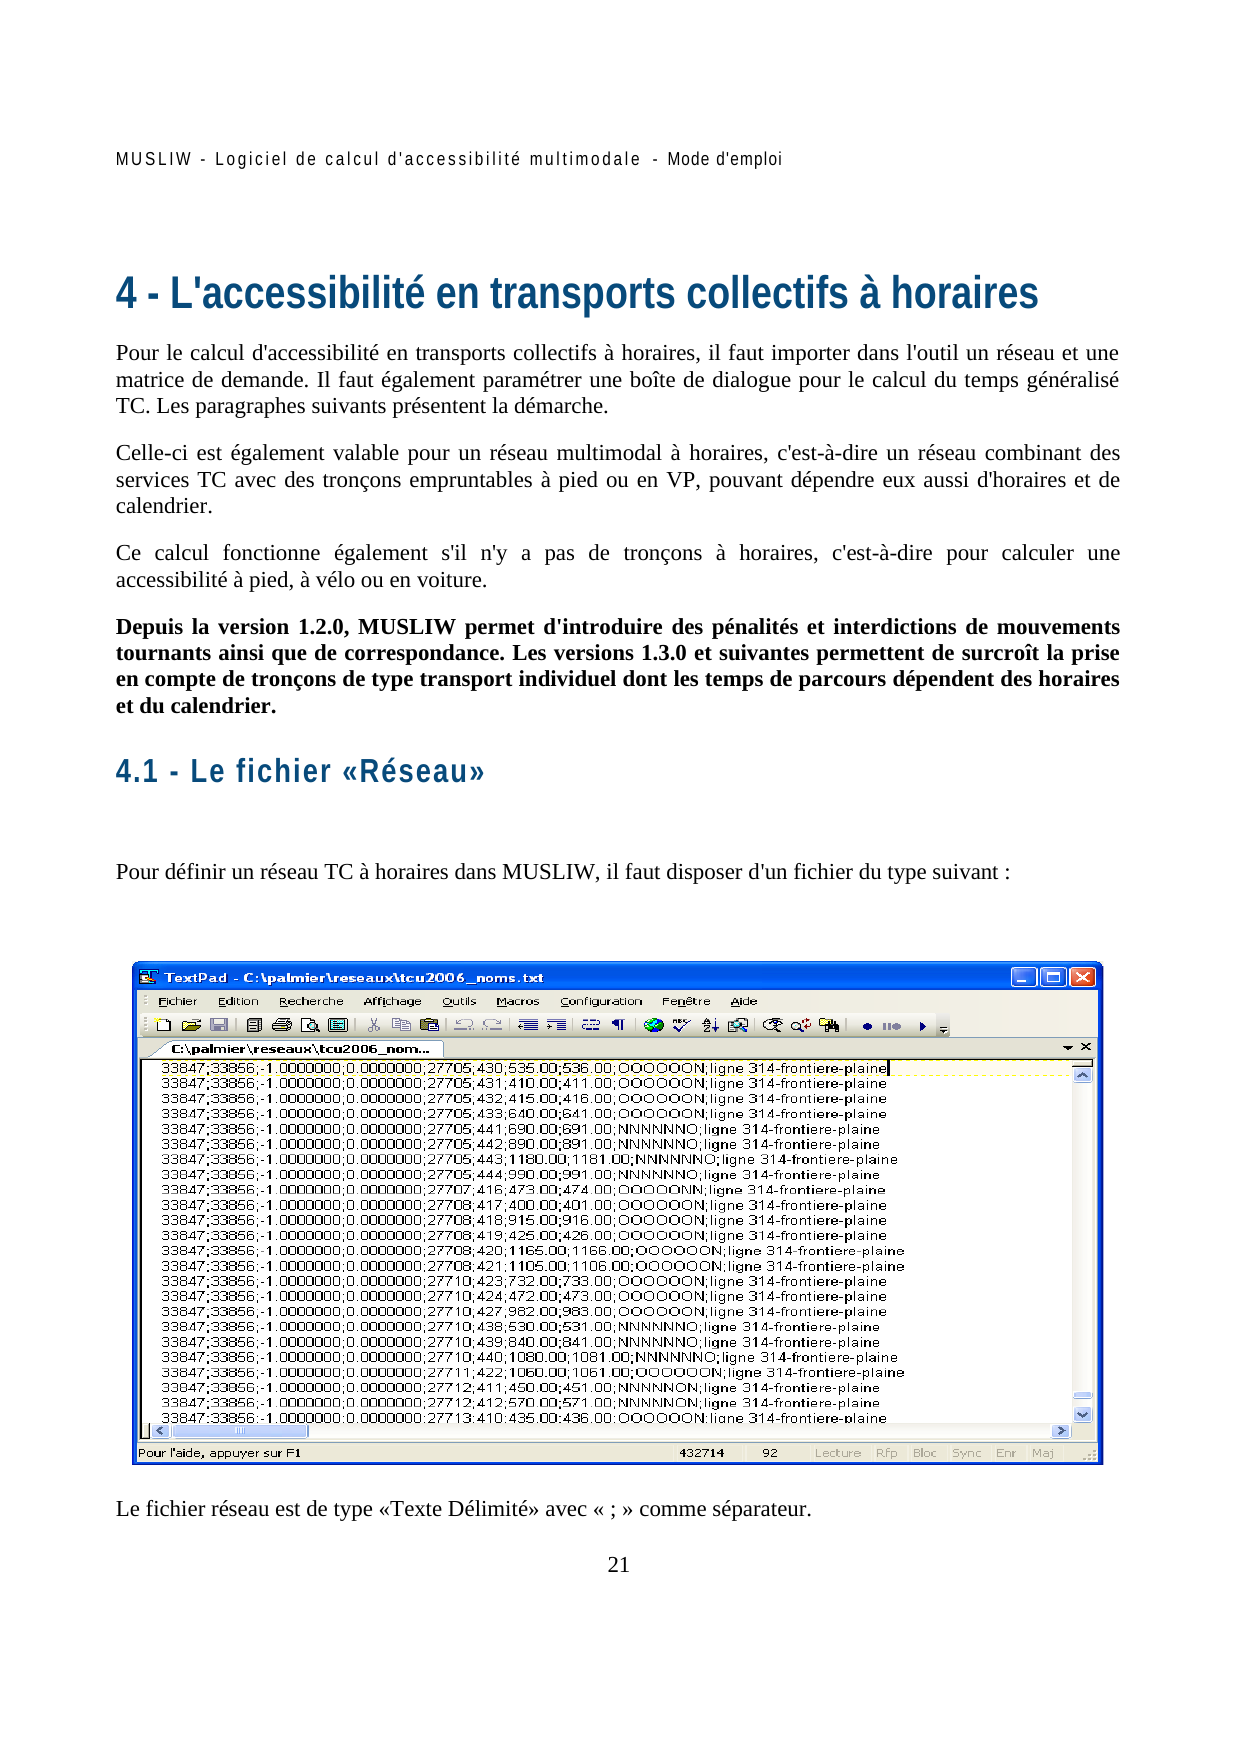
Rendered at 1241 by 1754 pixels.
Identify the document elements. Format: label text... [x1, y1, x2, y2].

picture [132, 961, 1104, 1465]
text Celle-ci est également valable pour un réseau multimodal à horaires, c'est-à-dire un réseau combinant des services TC avec des tronçons empruntables à pied ou en VP, pouvant dépendre eux aussi d'horaires et de calendrier. [116, 439, 1122, 518]
text Le fichier réseau est de type «Texte Délimité» avec « ; » comme séparateur. [116, 1495, 1122, 1521]
text Pour définir un réseau TC à horaires dans MUSLIW, il faut disposer d'un fichier du type suivant : [116, 858, 1122, 884]
text Depuis la version 1.2.0, MUSLIW permet d'introduire des pénalités et interdictions de mouvements tournants ainsi que de correspondance. Les versions 1.3.0 et suivantes permettent de surcroît la prise en compte de tronçons de type transport individuel dont les temps de parcours dépendent des horaires et du calendrier. [116, 613, 1122, 718]
subtitle Le fichier «Réseau» [116, 752, 1122, 790]
subtitle L'accessibilité en transports collectifs à horaires [116, 266, 1122, 319]
text Pour le calcul d'accessibilité en transports collectifs à horaires, il faut importer dans l'outil un réseau et une matrice de demande. Il faut également paramétrer une boîte de dialogue pour le calcul du temps généralisé TC. Les paragraphes suivants présentent la démarche. [116, 339, 1122, 418]
text Ce calcul fonctionne également s'il n'y a pas de tronçons à horaires, c'est-à-dire pour calculer une accessibilité à pied, à vélo ou en voiture. [116, 539, 1122, 592]
